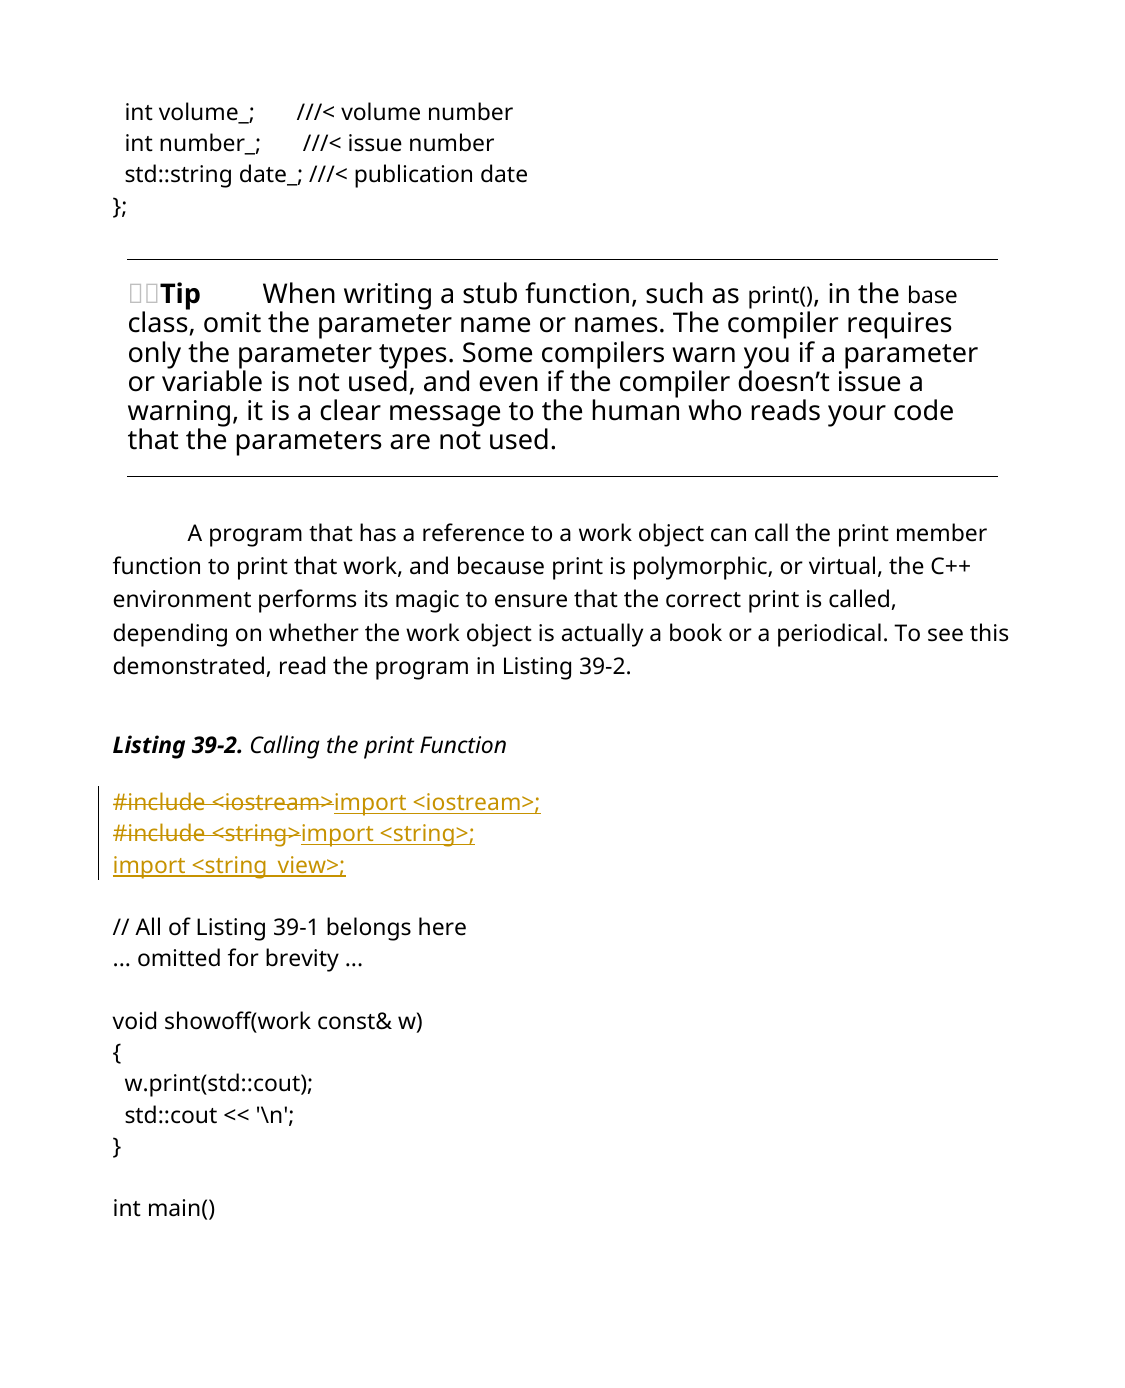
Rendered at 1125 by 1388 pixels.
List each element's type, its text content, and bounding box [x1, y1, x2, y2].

text import <iostream>; [112, 786, 1012, 817]
text import <string_view>; [112, 848, 1012, 880]
text Listing 39-2. Calling the print Function [112, 729, 1012, 761]
text ... omitted for brevity ... [112, 942, 1012, 973]
text int main() [112, 1192, 1012, 1223]
text w.print(std::cout); [112, 1067, 1012, 1098]
text }; [112, 190, 1012, 221]
text A program that has a reference to a work object can call the print member function to print that work, and because print is polymorphic, or virtual, the C++ environment performs its magic to ensure that the correct print is called, depending on whether the work object is actually a book or a periodical. To see this demonstrated, read the program in Listing 39-2. [112, 515, 1012, 681]
text // All of Listing 39-1 belongs here [112, 911, 1012, 942]
text import <string>; [112, 817, 1012, 848]
text int number_; ///< issue number [112, 127, 1012, 158]
text } [112, 1130, 1012, 1161]
text void showoff(work const& w) [112, 1005, 1012, 1036]
text Tip When writing a stub function, such as print(), in the base class, omit the parameter name or names. The compiler requires only the parameter types. Some compilers warn you if a parameter or variable is not used, and even if the compiler doesn’t issue a warning, it is a clear message to the human who reads your code that the parameters are not used. [127, 260, 998, 476]
text std::string date_; ///< publication date [112, 158, 1012, 190]
text { [112, 1036, 1012, 1067]
text std::cout << '\n'; [112, 1098, 1012, 1130]
text int volume_; ///< volume number [112, 96, 1012, 127]
